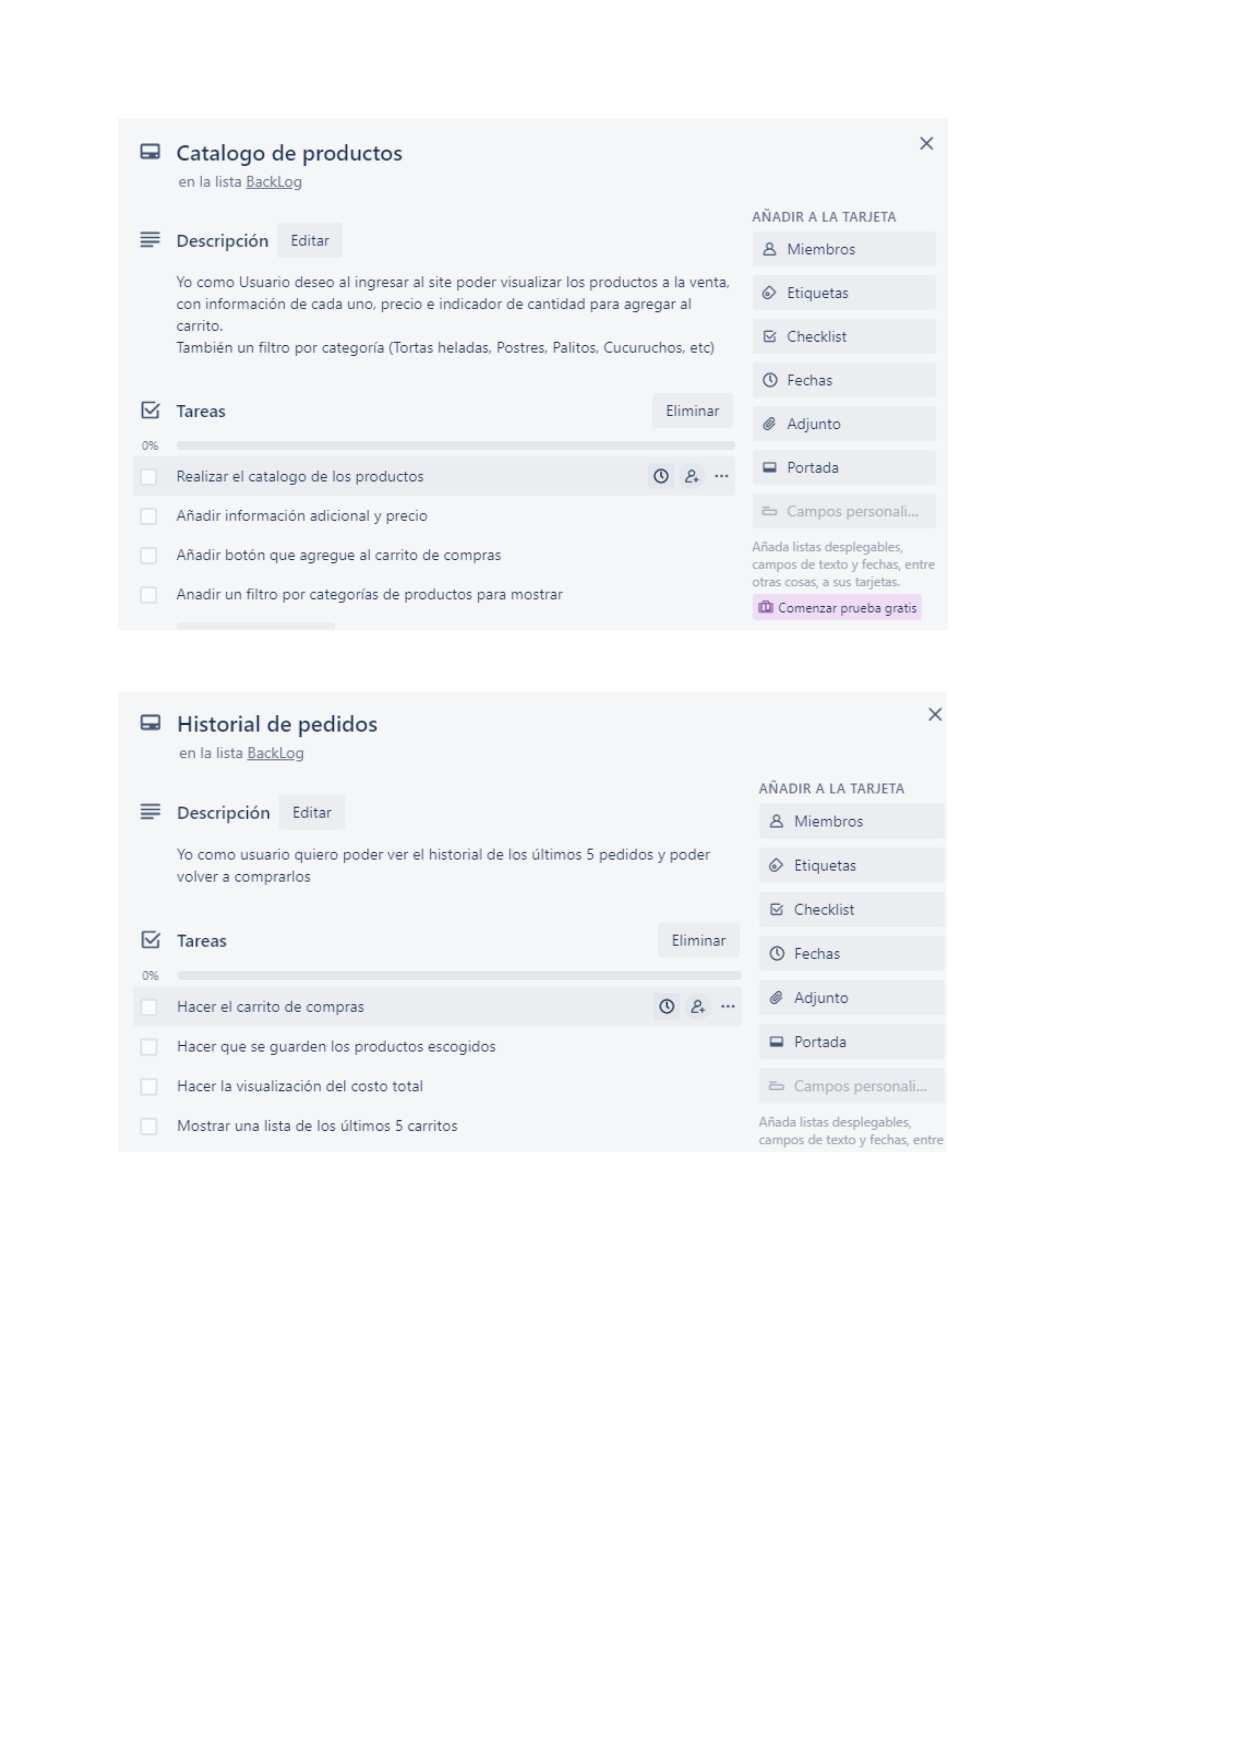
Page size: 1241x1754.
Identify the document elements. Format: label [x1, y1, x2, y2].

picture [118, 692, 948, 1152]
picture [118, 118, 948, 630]
